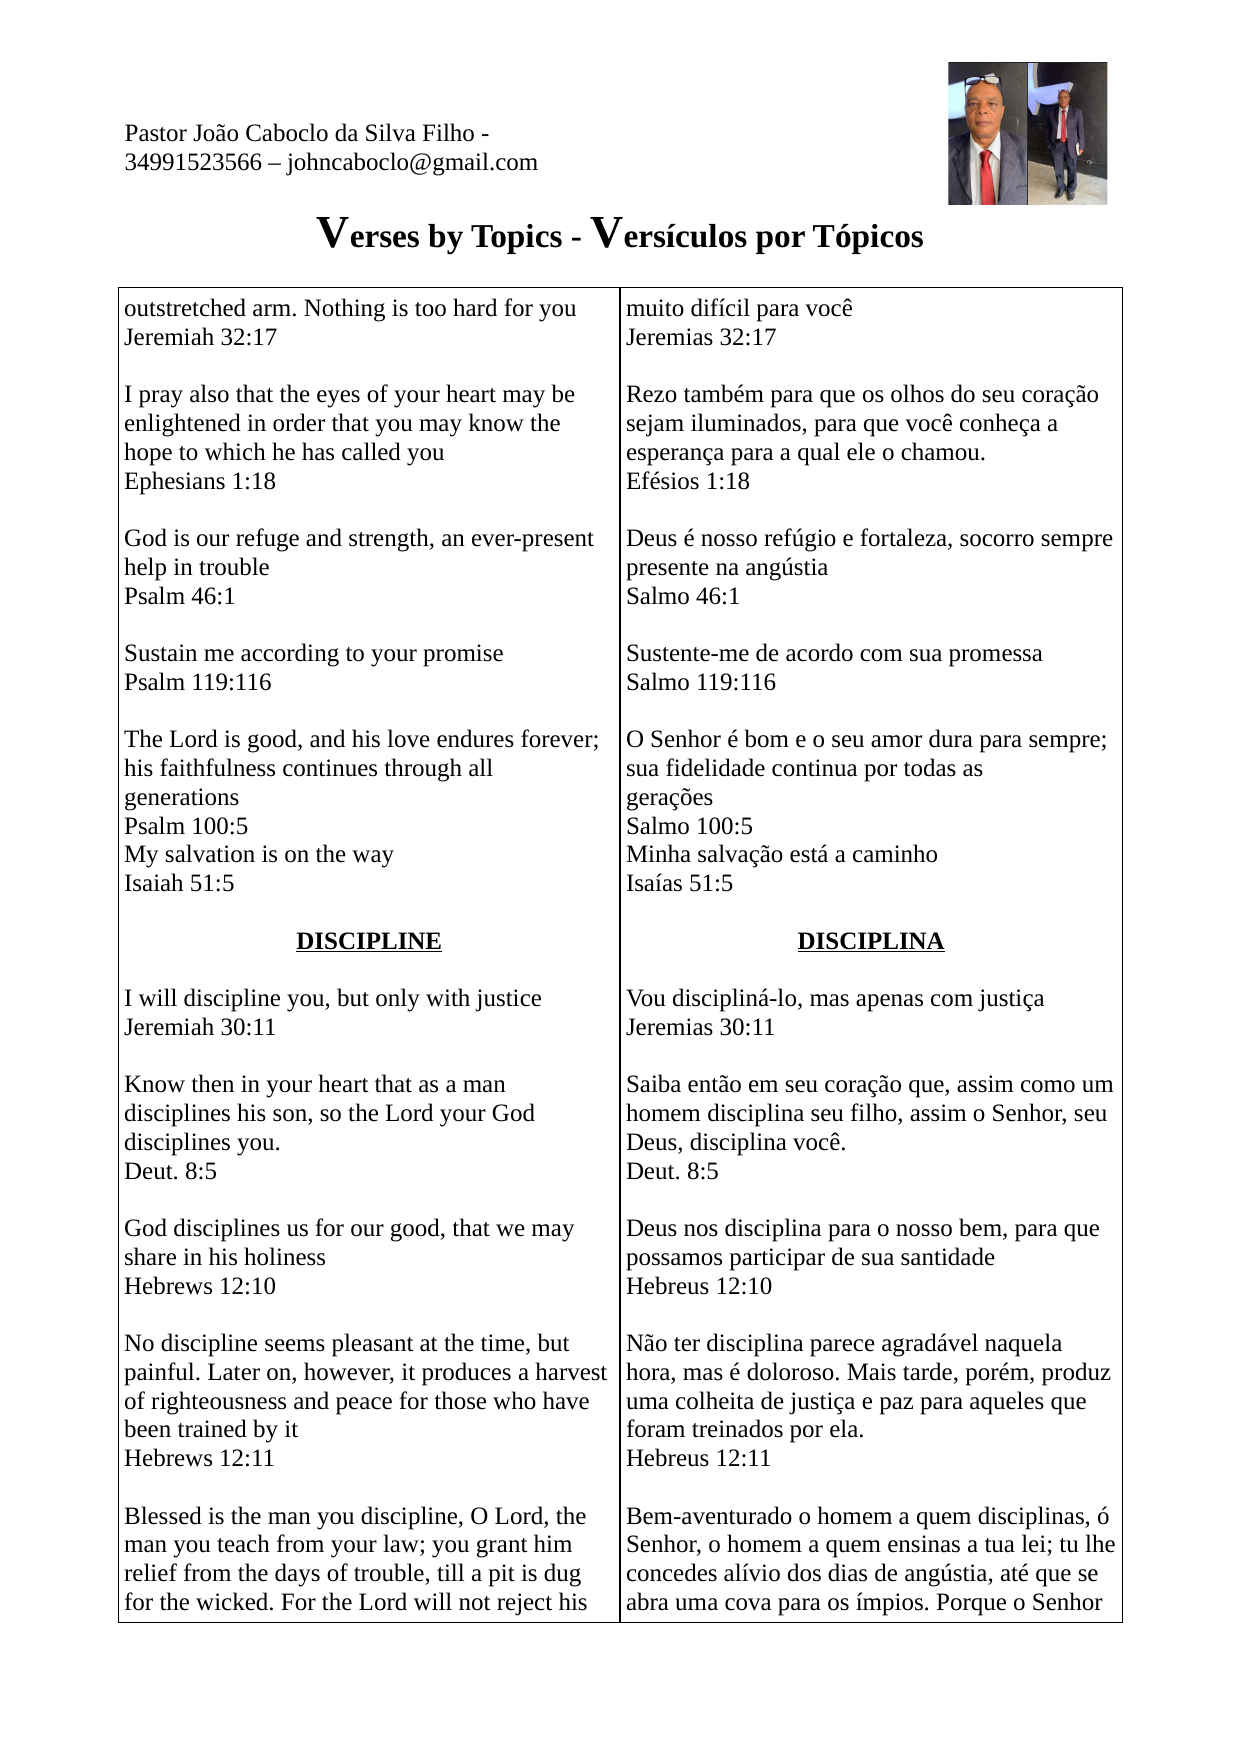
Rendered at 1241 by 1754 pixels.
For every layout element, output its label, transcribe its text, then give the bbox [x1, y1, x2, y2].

table_cell muito difícil para você Jeremias 32:17 Rezo também para que os olhos do seu coração sejam iluminados, para que você conheça a esperança para a qual ele o chamou. Efésios 1:18 Deus é nosso refúgio e fortaleza, socorro sempre presente na angústia Salmo 46:1 Sustente-me de acordo com sua promessa Salmo 119:116 O Senhor é bom e o seu amor dura para sempre; sua fidelidade continua por todas as gerações Salmo 100:5 Minha salvação está a caminho Isaías 51:5 DISCIPLINA Vou discipliná-lo, mas apenas com justiça Jeremias 30:11 Saiba então em seu coração que, assim como um homem disciplina seu filho, assim o Senhor, seu Deus, disciplina você. Deut. 8:5 Deus nos disciplina para o nosso bem, para que possamos participar de sua santidade Hebreus 12:10 Não ter disciplina parece agradável naquela hora, mas é doloroso. Mais tarde, porém, produz uma colheita de justiça e paz para aqueles que foram treinados por ela. Hebreus 12:11 Bem-aventurado o homem a quem disciplinas, ó Senhor, o homem a quem ensinas a tua lei; tu lhe concedes alívio dos dias de angústia, até que se abra uma cova para os ímpios. Porque o Senhor [621, 288, 1122, 1622]
picture [948, 62, 1108, 205]
table_cell outstretched arm. Nothing is too hard for you Jeremiah 32:17 I pray also that the eyes of your heart may be enlightened in order that you may know the hope to which he has called you Ephesians 1:18 God is our refuge and strength, an ever-present help in trouble Psalm 46:1 Sustain me according to your promise Psalm 119:116 The Lord is good, and his love endures forever; his faithfulness continues through all generations Psalm 100:5 My salvation is on the way Isaiah 51:5 DISCIPLINE I will discipline you, but only with justice Jeremiah 30:11 Know then in your heart that as a man disciplines his son, so the Lord your God disciplines you. Deut. 8:5 God disciplines us for our good, that we may share in his holiness Hebrews 12:10 No discipline seems pleasant at the time, but painful. Later on, however, it produces a harvest of righteousness and peace for those who have been trained by it Hebrews 12:11 Blessed is the man you discipline, O Lord, the man you teach from your law; you grant him relief from the days of trouble, till a pit is dug for the wicked. For the Lord will not reject his [119, 288, 619, 1622]
